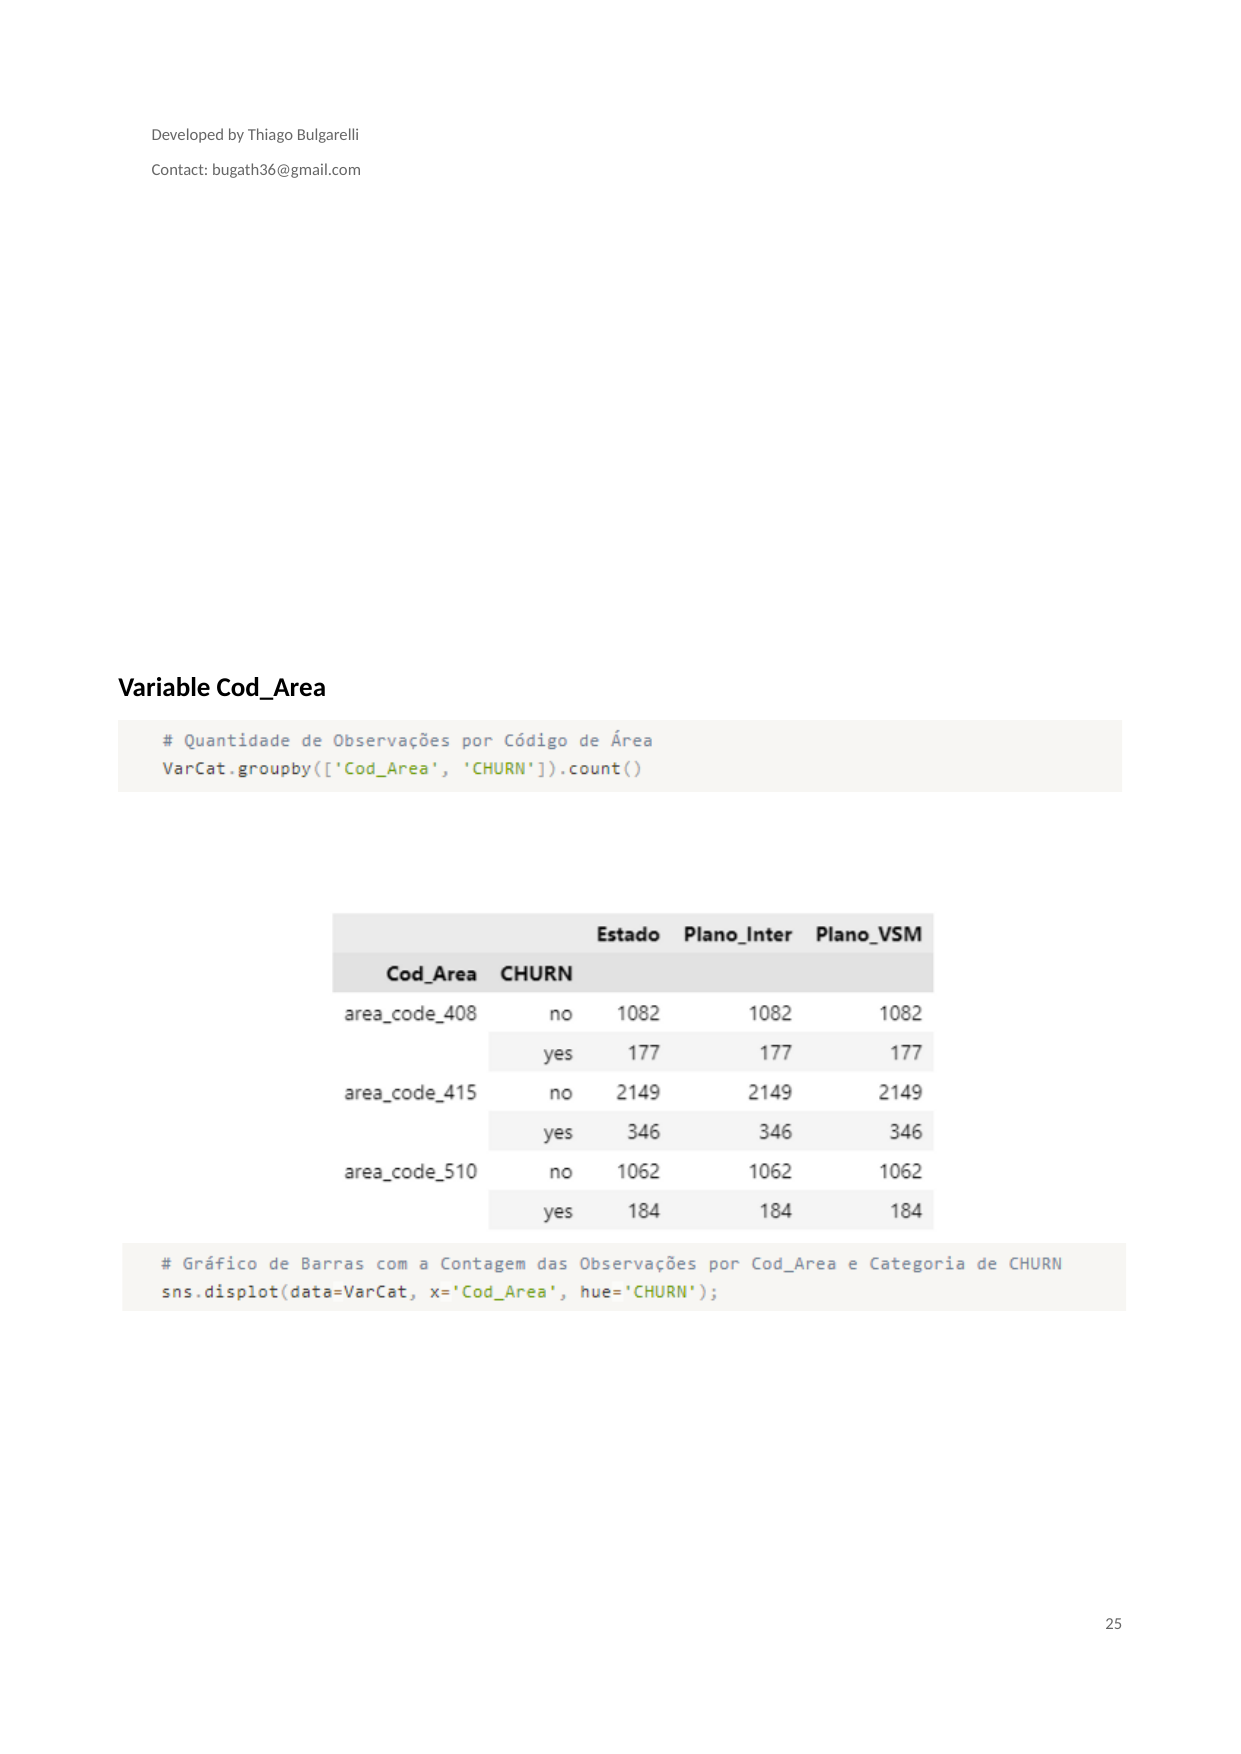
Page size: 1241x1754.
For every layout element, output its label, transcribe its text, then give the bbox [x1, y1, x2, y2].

subtitle Variable Cod_Area [118, 670, 1122, 703]
picture [118, 720, 1123, 792]
picture [315, 907, 942, 1234]
picture [122, 1243, 1127, 1311]
